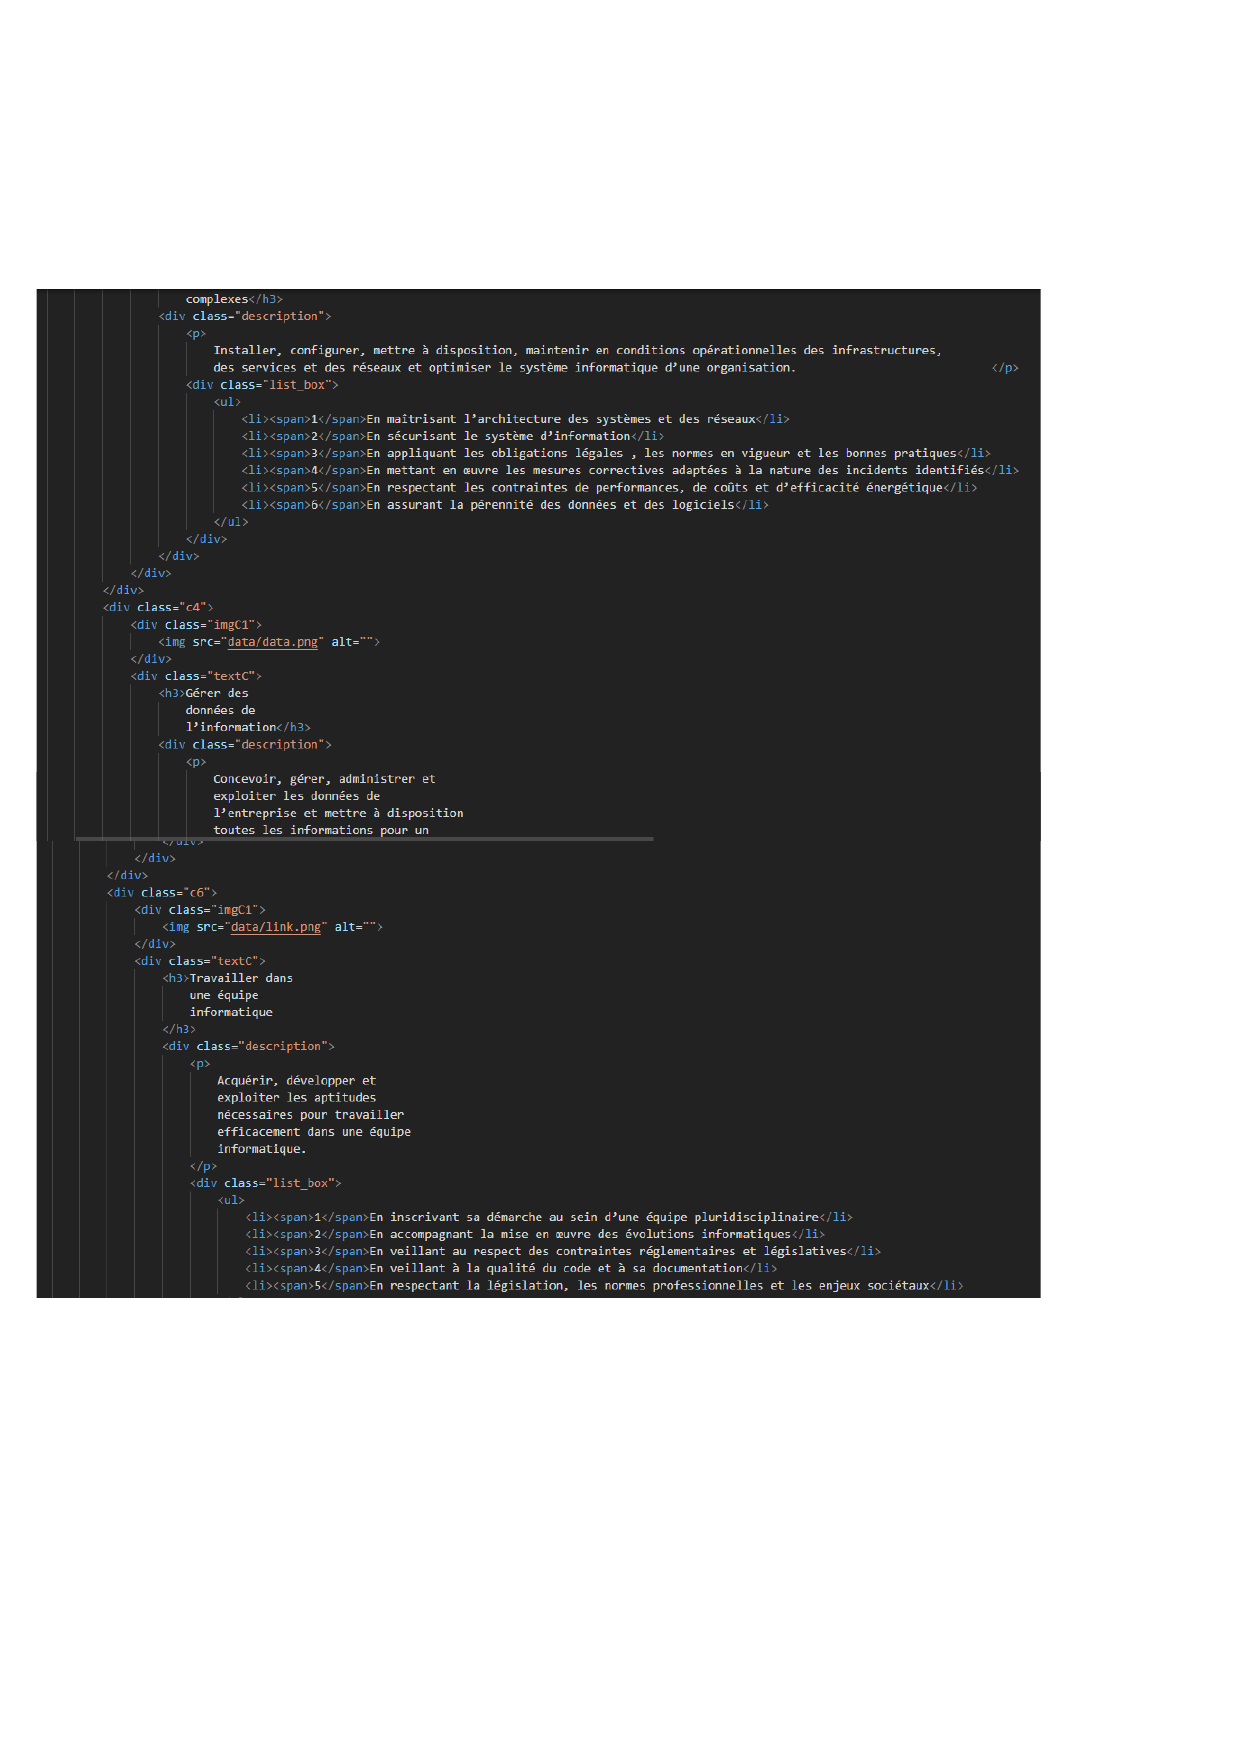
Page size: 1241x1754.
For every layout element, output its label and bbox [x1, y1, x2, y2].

picture [36, 289, 1041, 1298]
